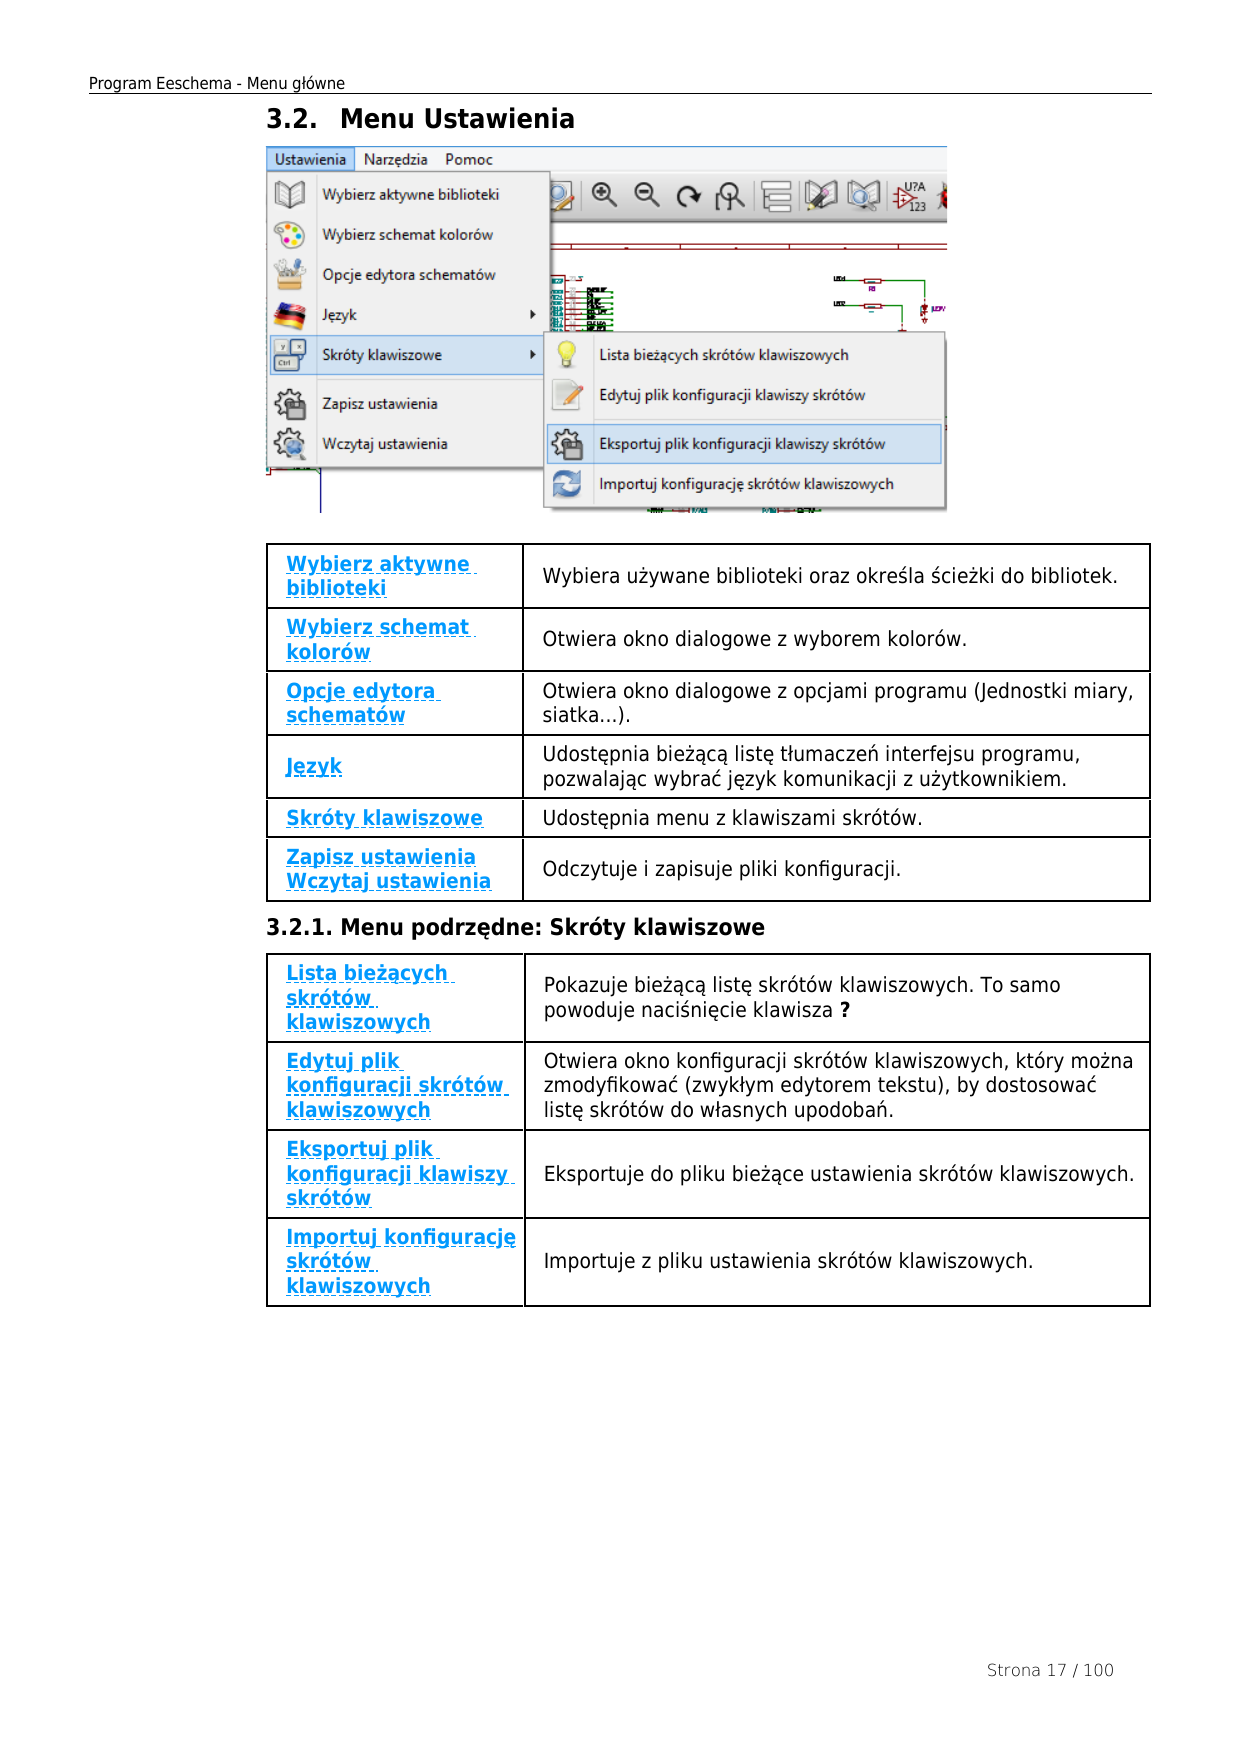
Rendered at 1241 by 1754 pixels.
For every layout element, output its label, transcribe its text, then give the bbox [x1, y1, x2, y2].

table_cell Język [268, 736, 522, 797]
table_header Lista bieżących skrótów klawiszowych [268, 955, 523, 1041]
table_cell Skróty klawiszowe [268, 800, 522, 836]
table_header Wybiera używane biblioteki oraz określa ścieżki do bibliotek. [524, 545, 1149, 607]
table_cell Wybierz schemat kolorów [268, 609, 522, 670]
table_cell Zapisz ustawienia Wczytaj ustawienia [268, 839, 522, 900]
table_cell Otwiera okno dialogowe z opcjami programu (Jednostki miary, siatka...). [524, 673, 1149, 734]
table_cell Otwiera okno dialogowe z wyborem kolorów. [524, 609, 1149, 670]
table_cell Importuj konfigurację skrótów klawiszowych [268, 1219, 523, 1305]
subtitle Menu Ustawienia [266, 103, 1152, 135]
table_cell Udostępnia menu z klawiszami skrótów. [524, 800, 1149, 836]
table_cell Opcje edytora schematów [268, 673, 522, 734]
table_header Pokazuje bieżącą listę skrótów klawiszowych. To samo powoduje naciśnięcie klawisza ? [526, 955, 1149, 1041]
table_cell Edytuj plik konfiguracji skrótów klawiszowych [268, 1043, 523, 1129]
table_cell Udostępnia bieżącą listę tłumaczeń interfejsu programu, pozwalając wybrać język komunikacji z użytkownikiem. [524, 736, 1149, 797]
table_cell Otwiera okno konfiguracji skrótów klawiszowych, który można zmodyfikować (zwykłym edytorem tekstu), by dostosować listę skrótów do własnych upodobań. [526, 1043, 1149, 1129]
table_cell Eksportuj plik konfiguracji klawiszy skrótów [268, 1131, 523, 1217]
table_cell Odczytuje i zapisuje pliki konfiguracji. [524, 839, 1149, 900]
picture [265, 146, 948, 513]
table_header Wybierz aktywne biblioteki [268, 545, 522, 607]
table_cell Importuje z pliku ustawienia skrótów klawiszowych. [526, 1219, 1149, 1305]
subtitle Menu podrzędne: Skróty klawiszowe [266, 914, 1152, 941]
table_cell Eksportuje do pliku bieżące ustawienia skrótów klawiszowych. [526, 1131, 1149, 1217]
